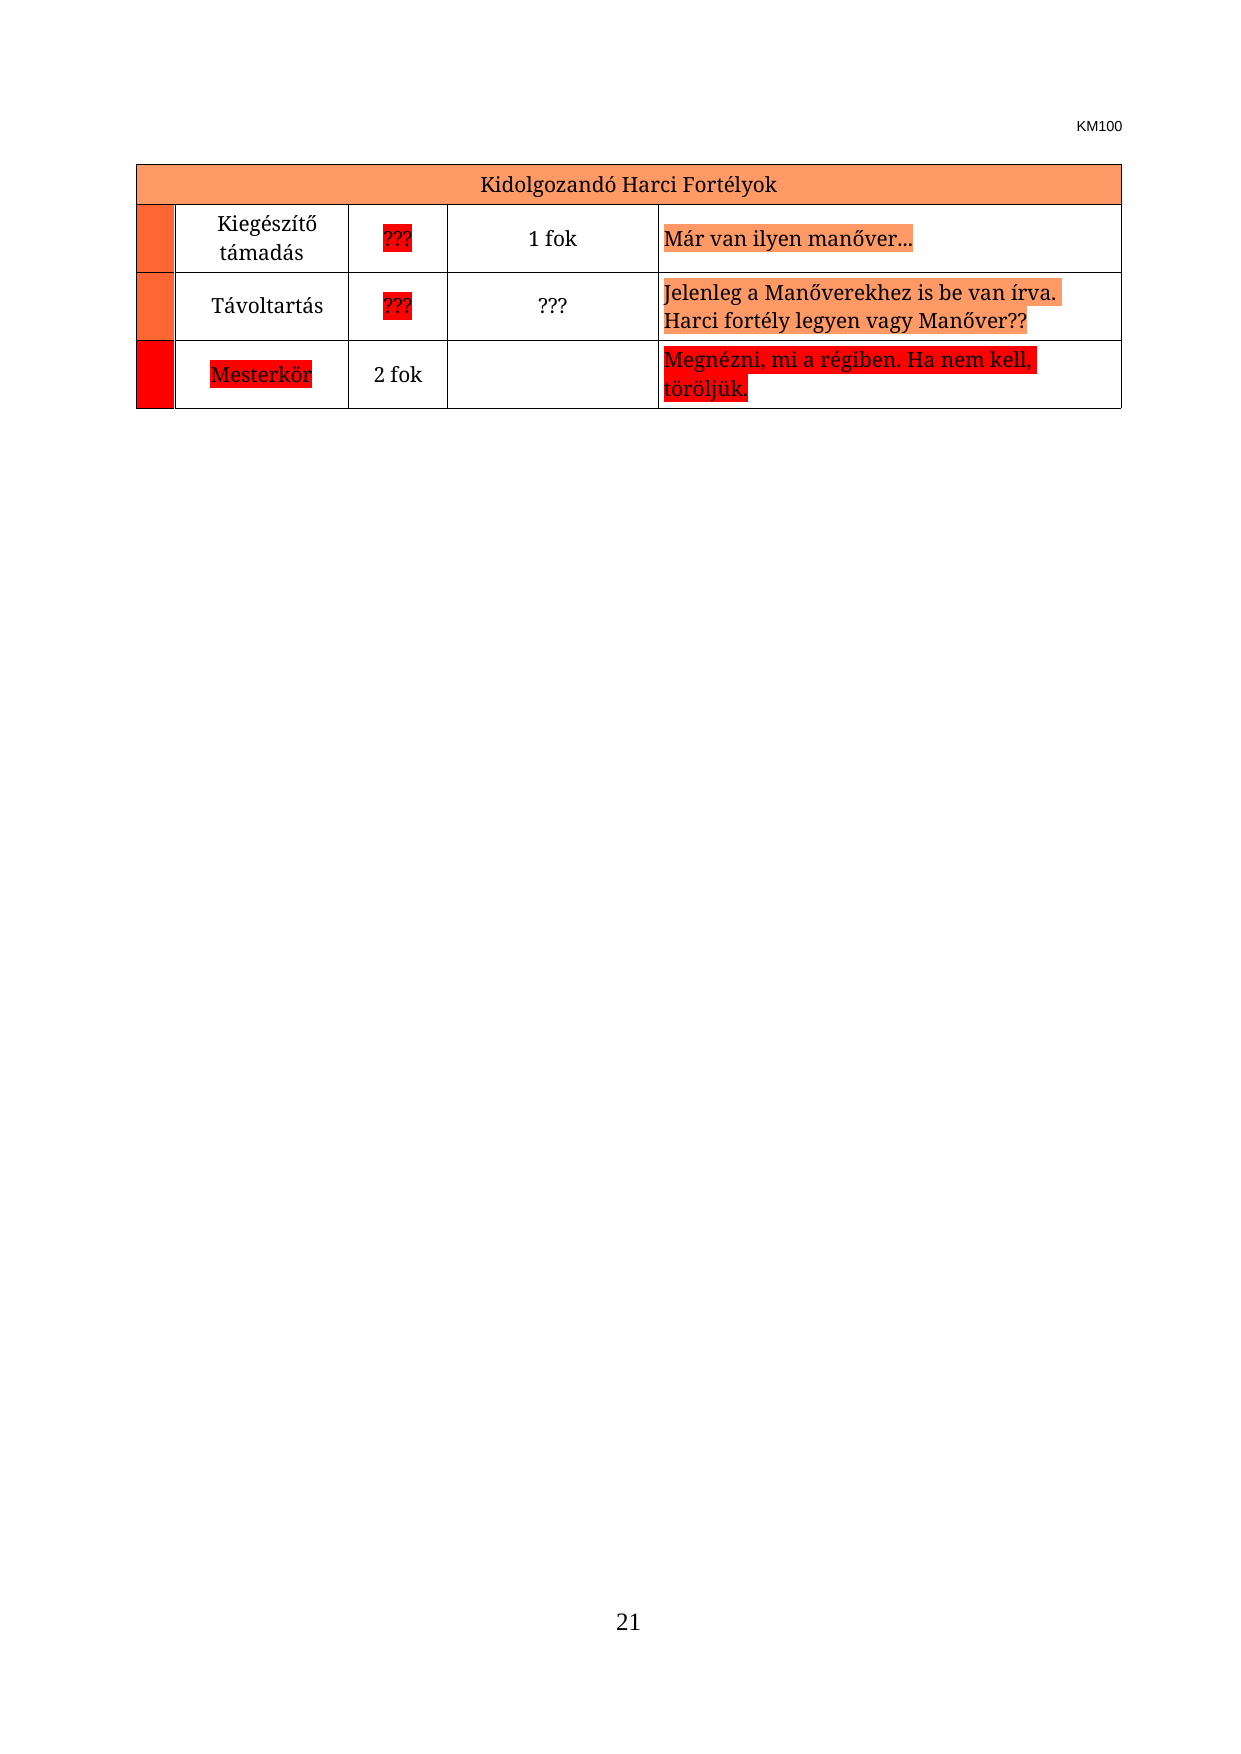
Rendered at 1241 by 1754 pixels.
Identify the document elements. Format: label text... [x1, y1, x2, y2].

table_cell 1 fok [448, 205, 658, 272]
table_cell Távoltartás [176, 273, 348, 340]
table_cell Megnézni, mi a régiben. Ha nem kell, töröljük. [659, 341, 1121, 408]
table_cell [137, 273, 174, 340]
table_cell [137, 341, 174, 408]
table_cell Jelenleg a Manőverekhez is be van írva. Harci fortély legyen vagy Manőver?? [659, 273, 1121, 340]
table_cell Kiegészítő támadás [176, 205, 348, 272]
table_cell ??? [349, 273, 447, 340]
table_cell ??? [448, 273, 658, 340]
table_cell ??? [349, 205, 447, 272]
table_cell Mesterkör [176, 341, 348, 408]
table_header Kidolgozandó Harci Fortélyok [137, 165, 1121, 204]
table_cell [448, 341, 658, 408]
table_cell 2 fok [349, 341, 447, 408]
table_cell Már van ilyen manőver... [659, 205, 1121, 272]
table_cell [137, 205, 174, 272]
